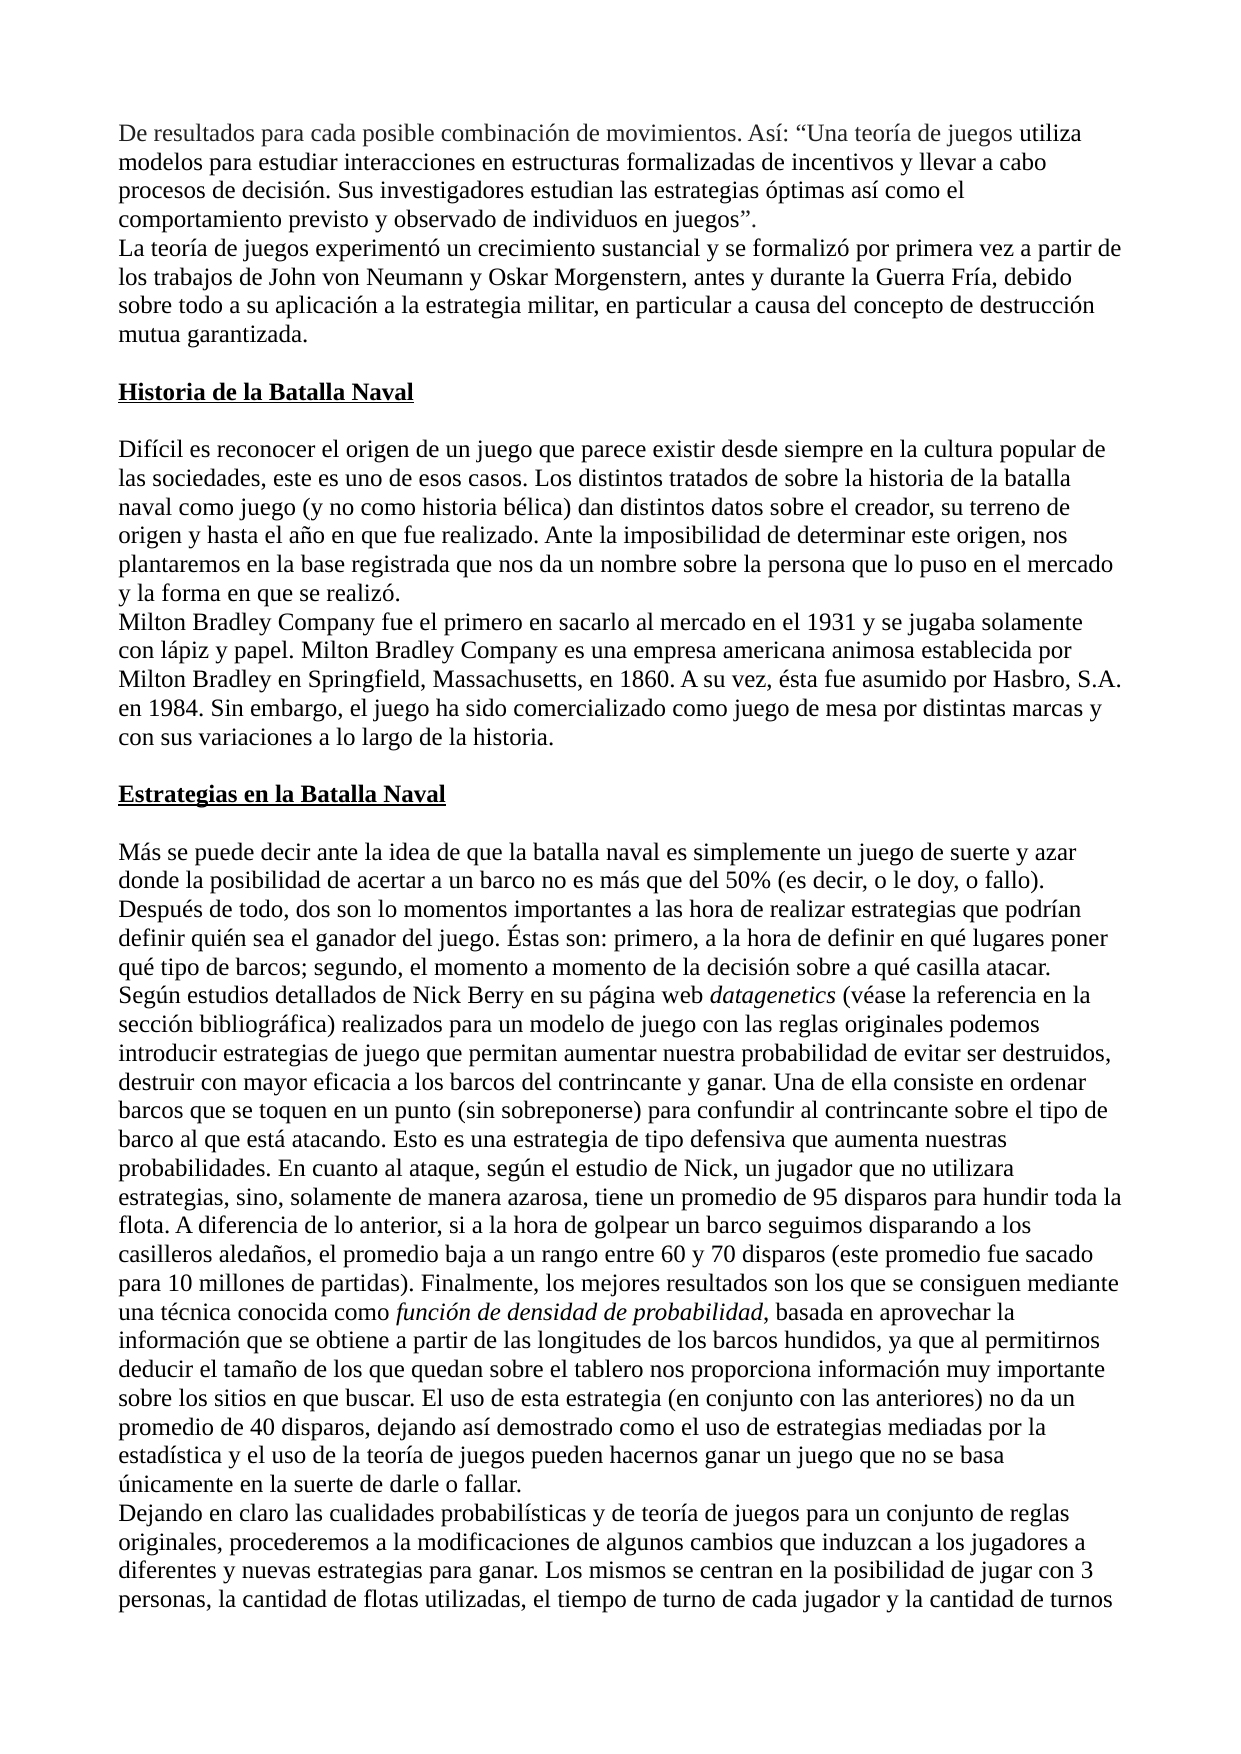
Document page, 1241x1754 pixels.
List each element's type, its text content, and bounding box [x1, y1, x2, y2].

text Difícil es reconocer el origen de un juego que parece existir desde siempre en la cultura popular de las sociedades, este es uno de esos casos. Los distintos tratados de sobre la historia de la batalla naval como juego (y no como historia bélica) dan distintos datos sobre el creador, su terreno de origen y hasta el año en que fue realizado. Ante la imposibilidad de determinar este origen, nos plantaremos en la base registrada que nos da un nombre sobre la persona que lo puso en el mercado y la forma en que se realizó. [118, 434, 1122, 607]
text De resultados para cada posible combinación de movimientos. Así: “Una teoría de juegos utiliza modelos para estudiar interacciones en estructuras formalizadas de incentivos y llevar a cabo procesos de decisión. Sus investigadores estudian las estrategias óptimas así como el comportamiento previsto y observado de individuos en juegos”. [118, 118, 1122, 233]
text Según estudios detallados de Nick Berry en su página web datagenetics (véase la referencia en la sección bibliográfica) realizados para un modelo de juego con las reglas originales podemos introducir estrategias de juego que permitan aumentar nuestra probabilidad de evitar ser destruidos, destruir con mayor eficacia a los barcos del contrincante y ganar. Una de ella consiste en ordenar barcos que se toquen en un punto (sin sobreponerse) para confundir al contrincante sobre el tipo de barco al que está atacando. Esto es una estrategia de tipo defensiva que aumenta nuestras probabilidades. En cuanto al ataque, según el estudio de Nick, un jugador que no utilizara estrategias, sino, solamente de manera azarosa, tiene un promedio de 95 disparos para hundir toda la flota. A diferencia de lo anterior, si a la hora de golpear un barco seguimos disparando a los casilleros aledaños, el promedio baja a un rango entre 60 y 70 disparos (este promedio fue sacado para 10 millones de partidas). Finalmente, los mejores resultados son los que se consiguen mediante una técnica conocida como función de densidad de probabilidad, basada en aprovechar la información que se obtiene a partir de las longitudes de los barcos hundidos, ya que al permitirnos deducir el tamaño de los que quedan sobre el tablero nos proporciona información muy importante sobre los sitios en que buscar. El uso de esta estrategia (en conjunto con las anteriores) no da un promedio de 40 disparos, dejando así demostrado como el uso de estrategias mediadas por la estadística y el uso de la teoría de juegos pueden hacernos ganar un juego que no se basa únicamente en la suerte de darle o fallar. [118, 981, 1122, 1498]
text Estrategias en la Batalla Naval [118, 779, 1122, 808]
text La teoría de juegos experimentó un crecimiento sustancial y se formalizó por primera vez a partir de los trabajos de John von Neumann y Oskar Morgenstern, antes y durante la Guerra Fría, debido sobre todo a su aplicación a la estrategia militar, en particular a causa del concepto de destrucción mutua garantizada. [118, 233, 1122, 348]
text Más se puede decir ante la idea de que la batalla naval es simplemente un juego de suerte y azar donde la posibilidad de acertar a un barco no es más que del 50% (es decir, o le doy, o fallo). Después de todo, dos son lo momentos importantes a las hora de realizar estrategias que podrían definir quién sea el ganador del juego. Éstas son: primero, a la hora de definir en qué lugares poner qué tipo de barcos; segundo, el momento a momento de la decisión sobre a qué casilla atacar. [118, 837, 1122, 981]
text Milton Bradley Company fue el primero en sacarlo al mercado en el 1931 y se jugaba solamente con lápiz y papel. Milton Bradley Company es una empresa americana animosa establecida por Milton Bradley en Springfield, Massachusetts, en 1860. A su vez, ésta fue asumido por Hasbro, S.A. en 1984. Sin embargo, el juego ha sido comercializado como juego de mesa por distintas marcas y con sus variaciones a lo largo de la historia. [118, 607, 1122, 751]
text Historia de la Batalla Naval [118, 377, 1122, 406]
text Dejando en claro las cualidades probabilísticas y de teoría de juegos para un conjunto de reglas originales, procederemos a la modificaciones de algunos cambios que induzcan a los jugadores a diferentes y nuevas estrategias para ganar. Los mismos se centran en la posibilidad de jugar con 3 personas, la cantidad de flotas utilizadas, el tiempo de turno de cada jugador y la cantidad de turnos [118, 1498, 1122, 1613]
